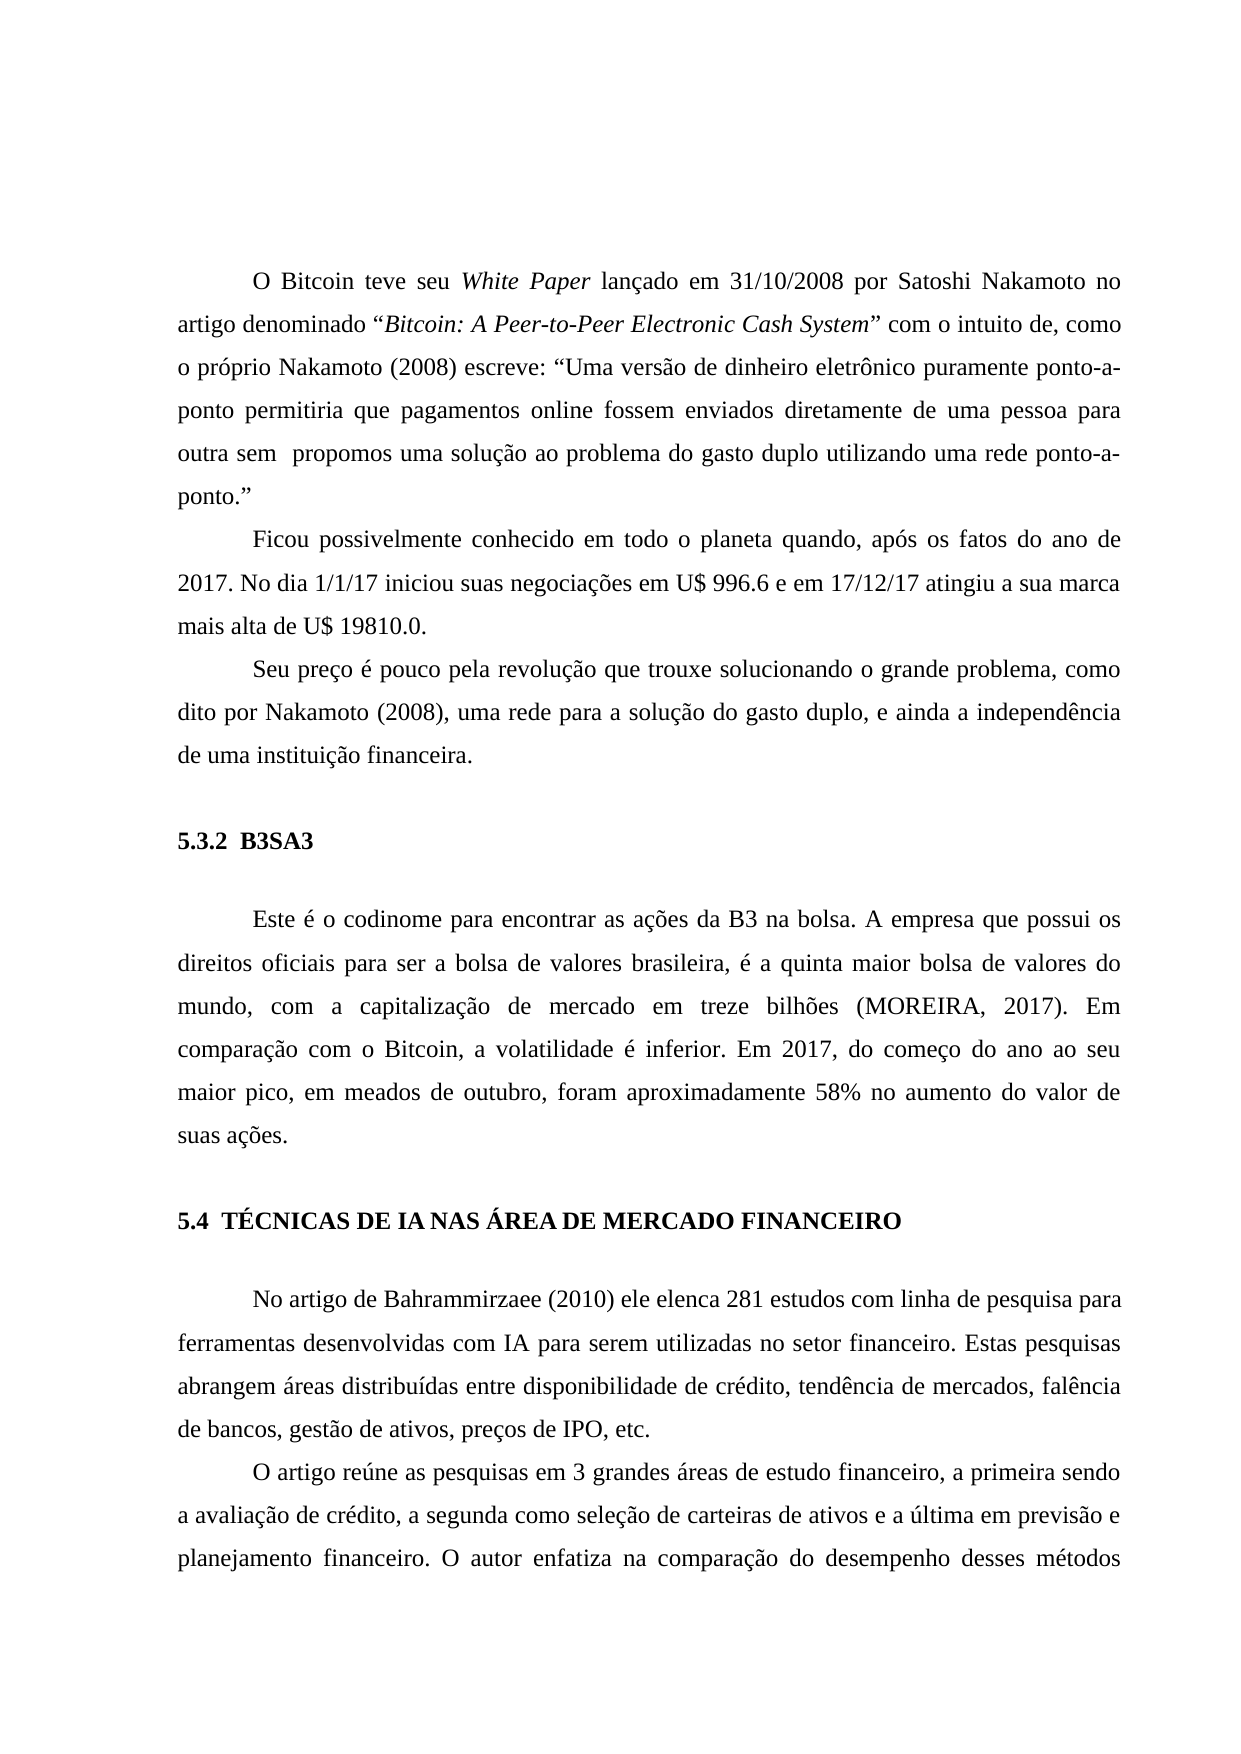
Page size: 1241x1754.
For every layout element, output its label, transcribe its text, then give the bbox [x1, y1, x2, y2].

text O artigo reúne as pesquisas em 3 grandes áreas de estudo financeiro, a primeira sendo a avaliação de crédito, a segunda como seleção de carteiras de ativos e a última em previsão e planejamento financeiro. O autor enfatiza na comparação do desempenho desses métodos [177, 1457, 1122, 1572]
subtitle TÉCNICAS DE IA NAS ÁREA DE MERCADO FINANCEIRO [177, 1206, 1122, 1235]
text O Bitcoin teve seu White Paper lançado em 31/10/2008 por Satoshi Nakamoto no artigo denominado “Bitcoin: A Peer-to-Peer Electronic Cash System” com o intuito de, como o próprio Nakamoto (2008) escreve: “Uma versão de dinheiro eletrônico puramente ponto-a-ponto permitiria que pagamentos online fossem enviados diretamente de uma pessoa para outra sem propomos uma solução ao problema do gasto duplo utilizando uma rede ponto-a-ponto.” [177, 266, 1122, 510]
subtitle B3sa3 [177, 826, 1122, 855]
text Este é o codinome para encontrar as ações da B3 na bolsa. A empresa que possui os direitos oficiais para ser a bolsa de valores brasileira, é a quinta maior bolsa de valores do mundo, com a capitalização de mercado em treze bilhões (MOREIRA, 2017). Em comparação com o Bitcoin, a volatilidade é inferior. Em 2017, do começo do ano ao seu maior pico, em meados de outubro, foram aproximadamente 58% no aumento do valor de suas ações. [177, 904, 1122, 1149]
text Seu preço é pouco pela revolução que trouxe solucionando o grande problema, como dito por Nakamoto (2008), uma rede para a solução do gasto duplo, e ainda a independência de uma instituição financeira. [177, 654, 1122, 769]
text Ficou possivelmente conhecido em todo o planeta quando, após os fatos do ano de 2017. No dia 1/1/17 iniciou suas negociações em U$ 996.6 e em 17/12/17 atingiu a sua marca mais alta de U$ 19810.0. [177, 524, 1122, 639]
text No artigo de Bahrammirzaee (2010) ele elenca 281 estudos com linha de pesquisa para ferramentas desenvolvidas com IA para serem utilizadas no setor financeiro. Estas pesquisas abrangem áreas distribuídas entre disponibilidade de crédito, tendência de mercados, falência de bancos, gestão de ativos, preços de IPO, etc. [177, 1284, 1122, 1443]
